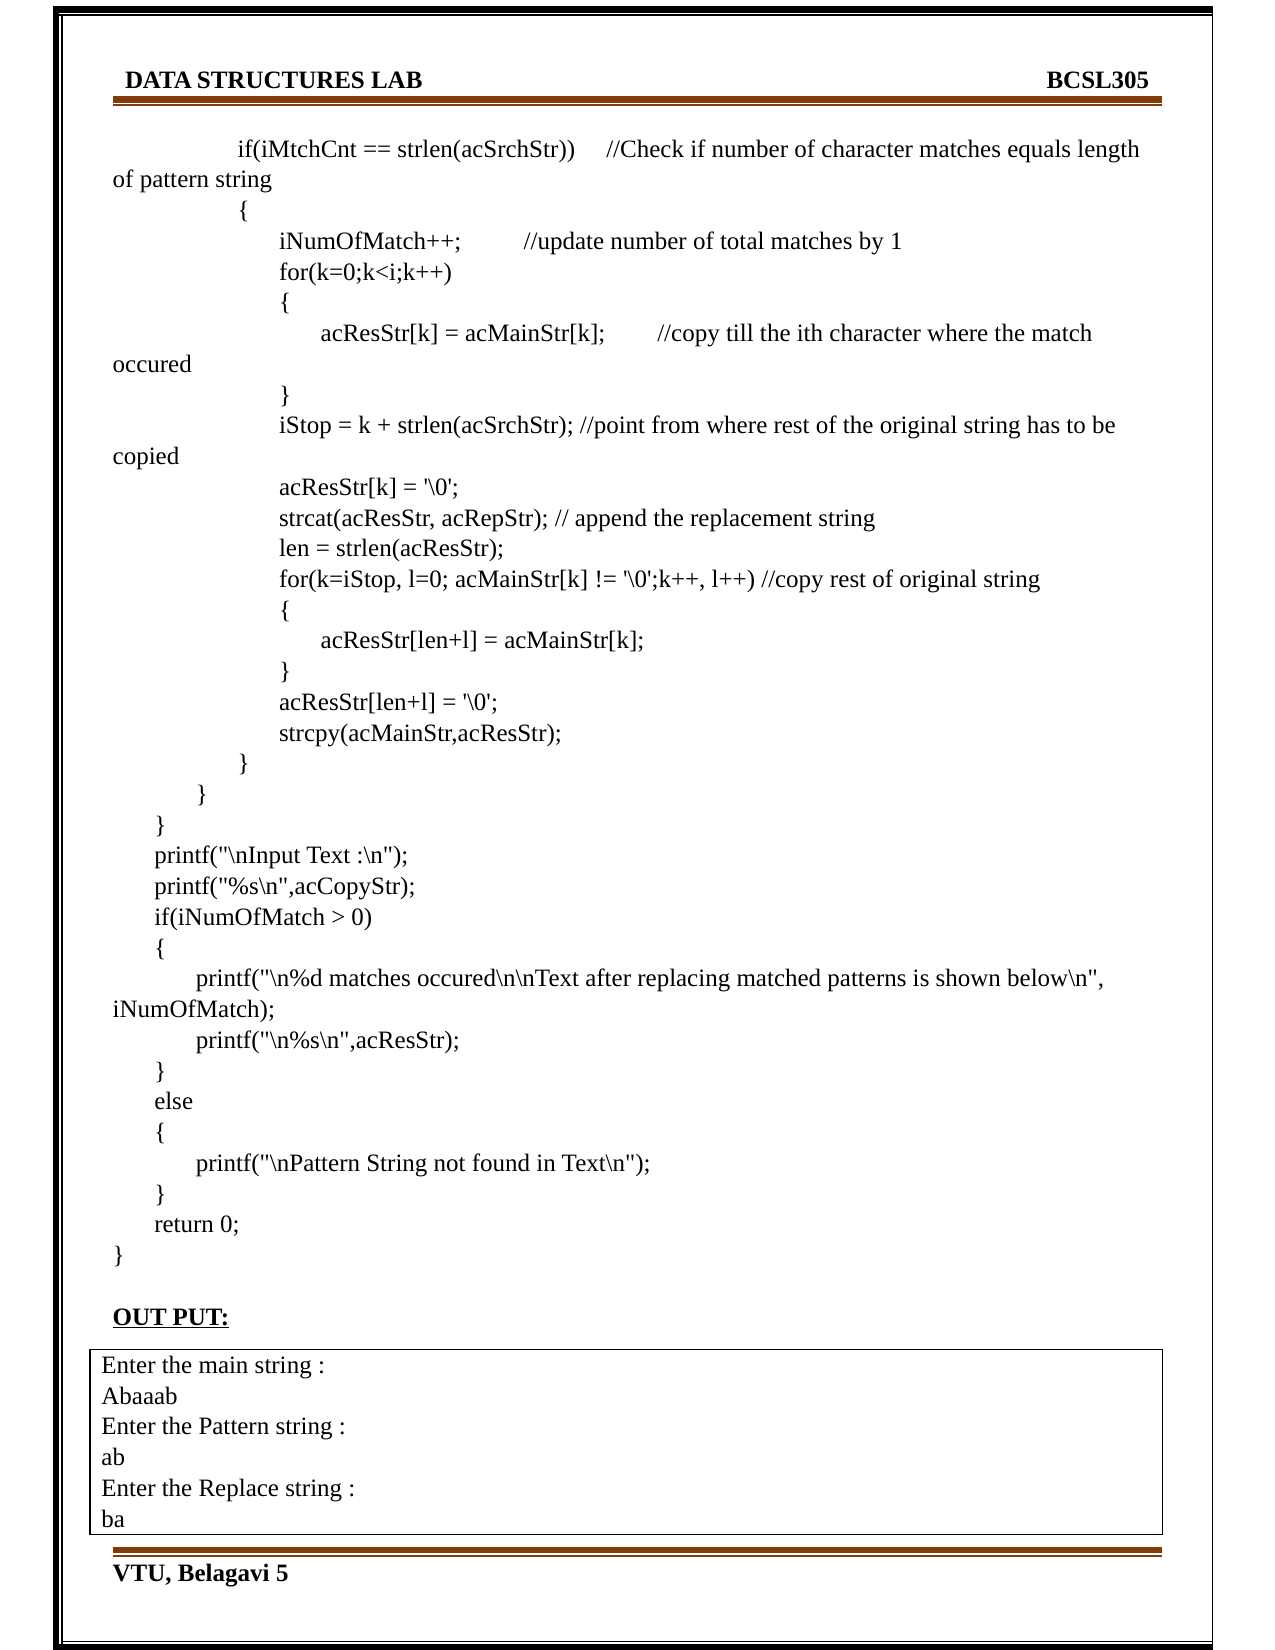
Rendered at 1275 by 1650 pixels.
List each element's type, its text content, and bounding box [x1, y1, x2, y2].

text return 0; [112, 1209, 1162, 1238]
text acResStr[k] = '\0'; [112, 472, 1162, 501]
text } [112, 656, 1162, 685]
text { [112, 195, 1162, 224]
text strcpy(acMainStr,acResStr); [112, 718, 1162, 746]
table_header Enter the main string : Abaaab Enter the Pattern string : ab Enter the Replace string : ba [91, 1350, 1162, 1534]
text len = strlen(acResStr); [112, 533, 1162, 562]
text OUT PUT: [112, 1302, 1162, 1330]
text } [112, 1240, 1162, 1269]
text if(iNumOfMatch > 0) [112, 902, 1162, 931]
text } [112, 779, 1162, 808]
text { [112, 595, 1162, 623]
text { [112, 933, 1162, 962]
text } [112, 810, 1162, 839]
text printf("%s\n",acCopyStr); [112, 871, 1162, 900]
text } [112, 1179, 1162, 1207]
text strcat(acResStr, acRepStr); // append the replacement string [112, 503, 1162, 531]
text acResStr[k] = acMainStr[k]; //copy till the ith character where the match occured [112, 318, 1162, 378]
text } [112, 1056, 1162, 1084]
text acResStr[len+l] = acMainStr[k]; [112, 626, 1162, 654]
text acResStr[len+l] = '\0'; [112, 687, 1162, 716]
text printf("\n%s\n",acResStr); [112, 1025, 1162, 1054]
text { [112, 1117, 1162, 1146]
text else [112, 1086, 1162, 1115]
text { [112, 287, 1162, 316]
text printf("\nInput Text :\n"); [112, 841, 1162, 869]
text } [112, 748, 1162, 777]
text iStop = k + strlen(acSrchStr); //point from where rest of the original string has to be copied [112, 410, 1162, 470]
text printf("\nPattern String not found in Text\n"); [112, 1148, 1162, 1177]
text iNumOfMatch++; //update number of total matches by 1 [112, 226, 1162, 255]
text for(k=iStop, l=0; acMainStr[k] != '\0';k++, l++) //copy rest of original string [112, 564, 1162, 593]
text if(iMtchCnt == strlen(acSrchStr)) //Check if number of character matches equals length of pattern string [112, 134, 1162, 193]
text } [112, 380, 1162, 408]
text printf("\n%d matches occured\n\nText after replacing matched patterns is shown below\n", iNumOfMatch); [112, 963, 1162, 1023]
text for(k=0;k<i;k++) [112, 257, 1162, 286]
